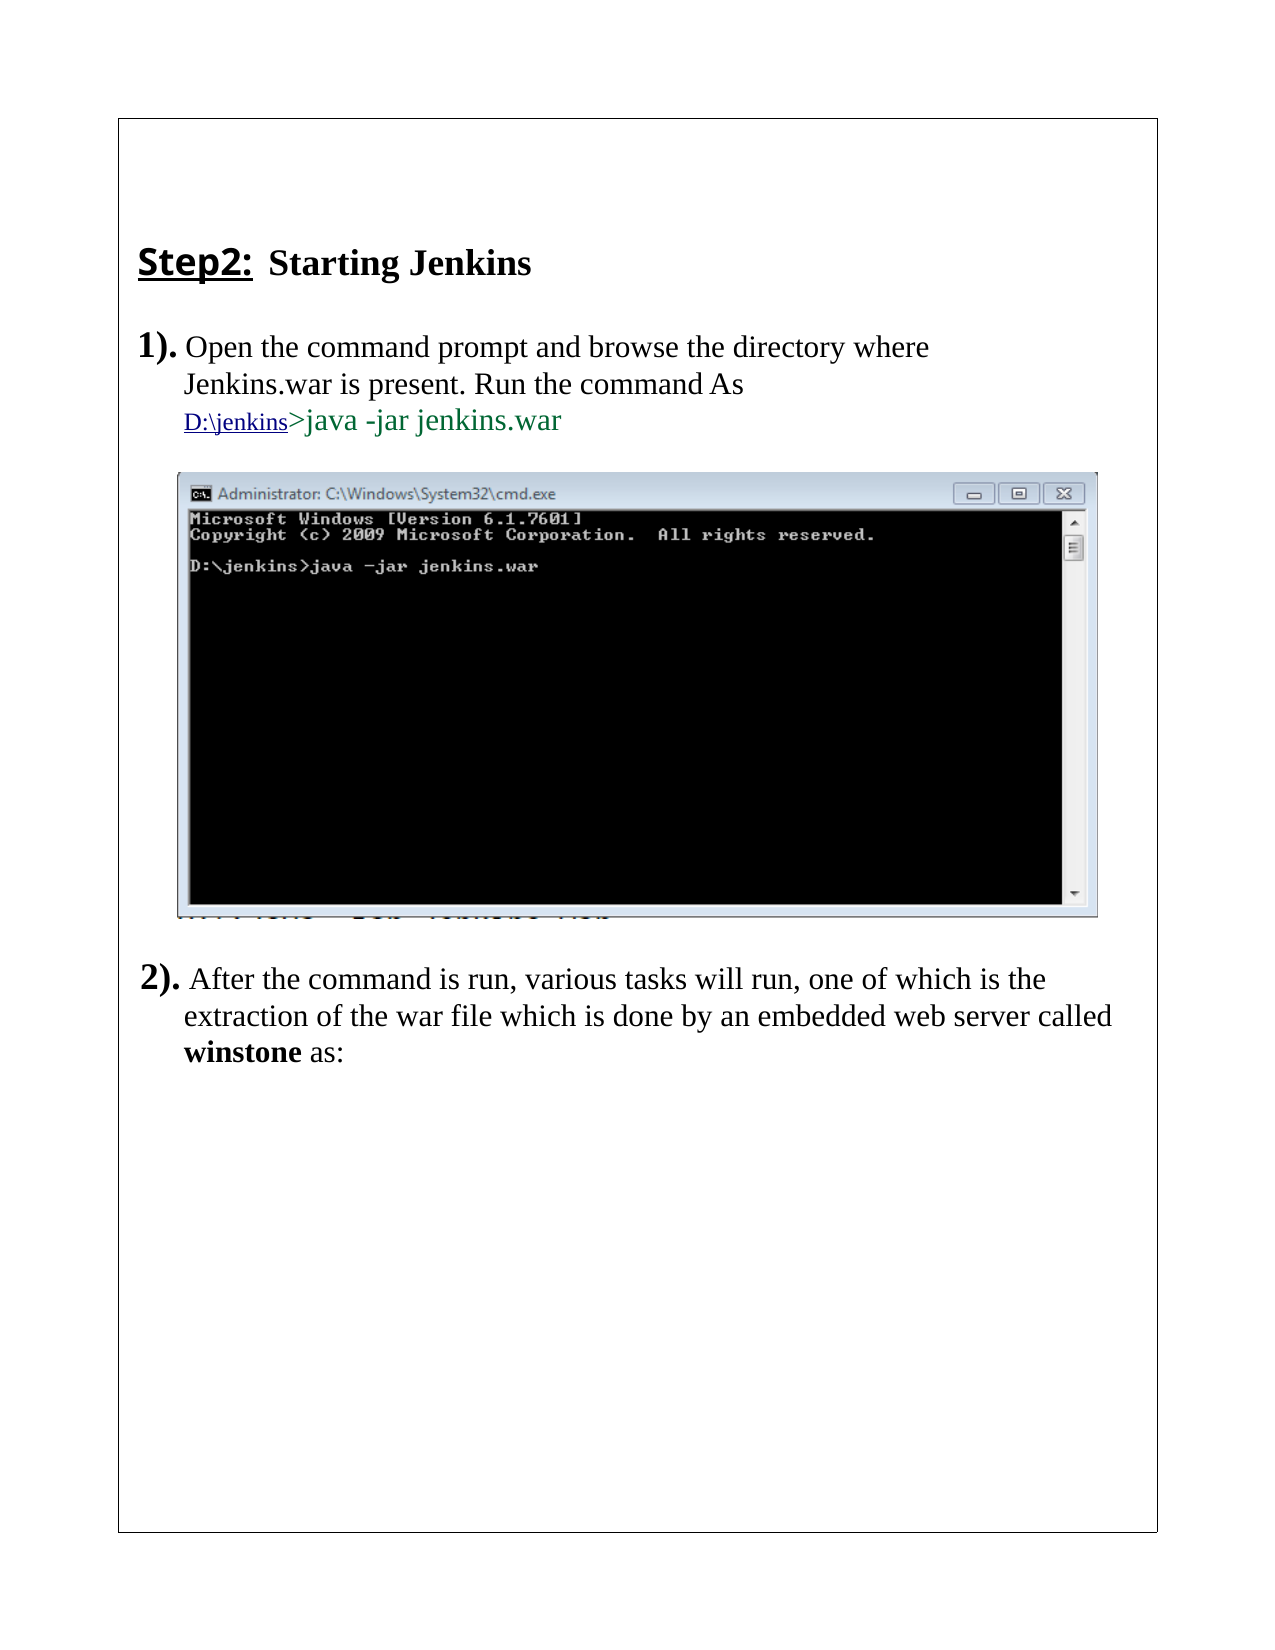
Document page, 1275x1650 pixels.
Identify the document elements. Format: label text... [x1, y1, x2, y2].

text 1). Open the command prompt and browse the directory where [121, 322, 1154, 365]
text Step2: Starting Jenkins [121, 235, 1154, 286]
text winstone as: [121, 1033, 1154, 1069]
text extraction of the war file which is done by an embedded web server called [121, 997, 1154, 1033]
text D:\jenkins>java -jar jenkins.war [121, 401, 1154, 437]
text Jenkins.war is present. Run the command As [121, 365, 1154, 401]
text 2). After the command is run, various tasks will run, one of which is the [121, 954, 1154, 997]
picture [177, 472, 1098, 919]
